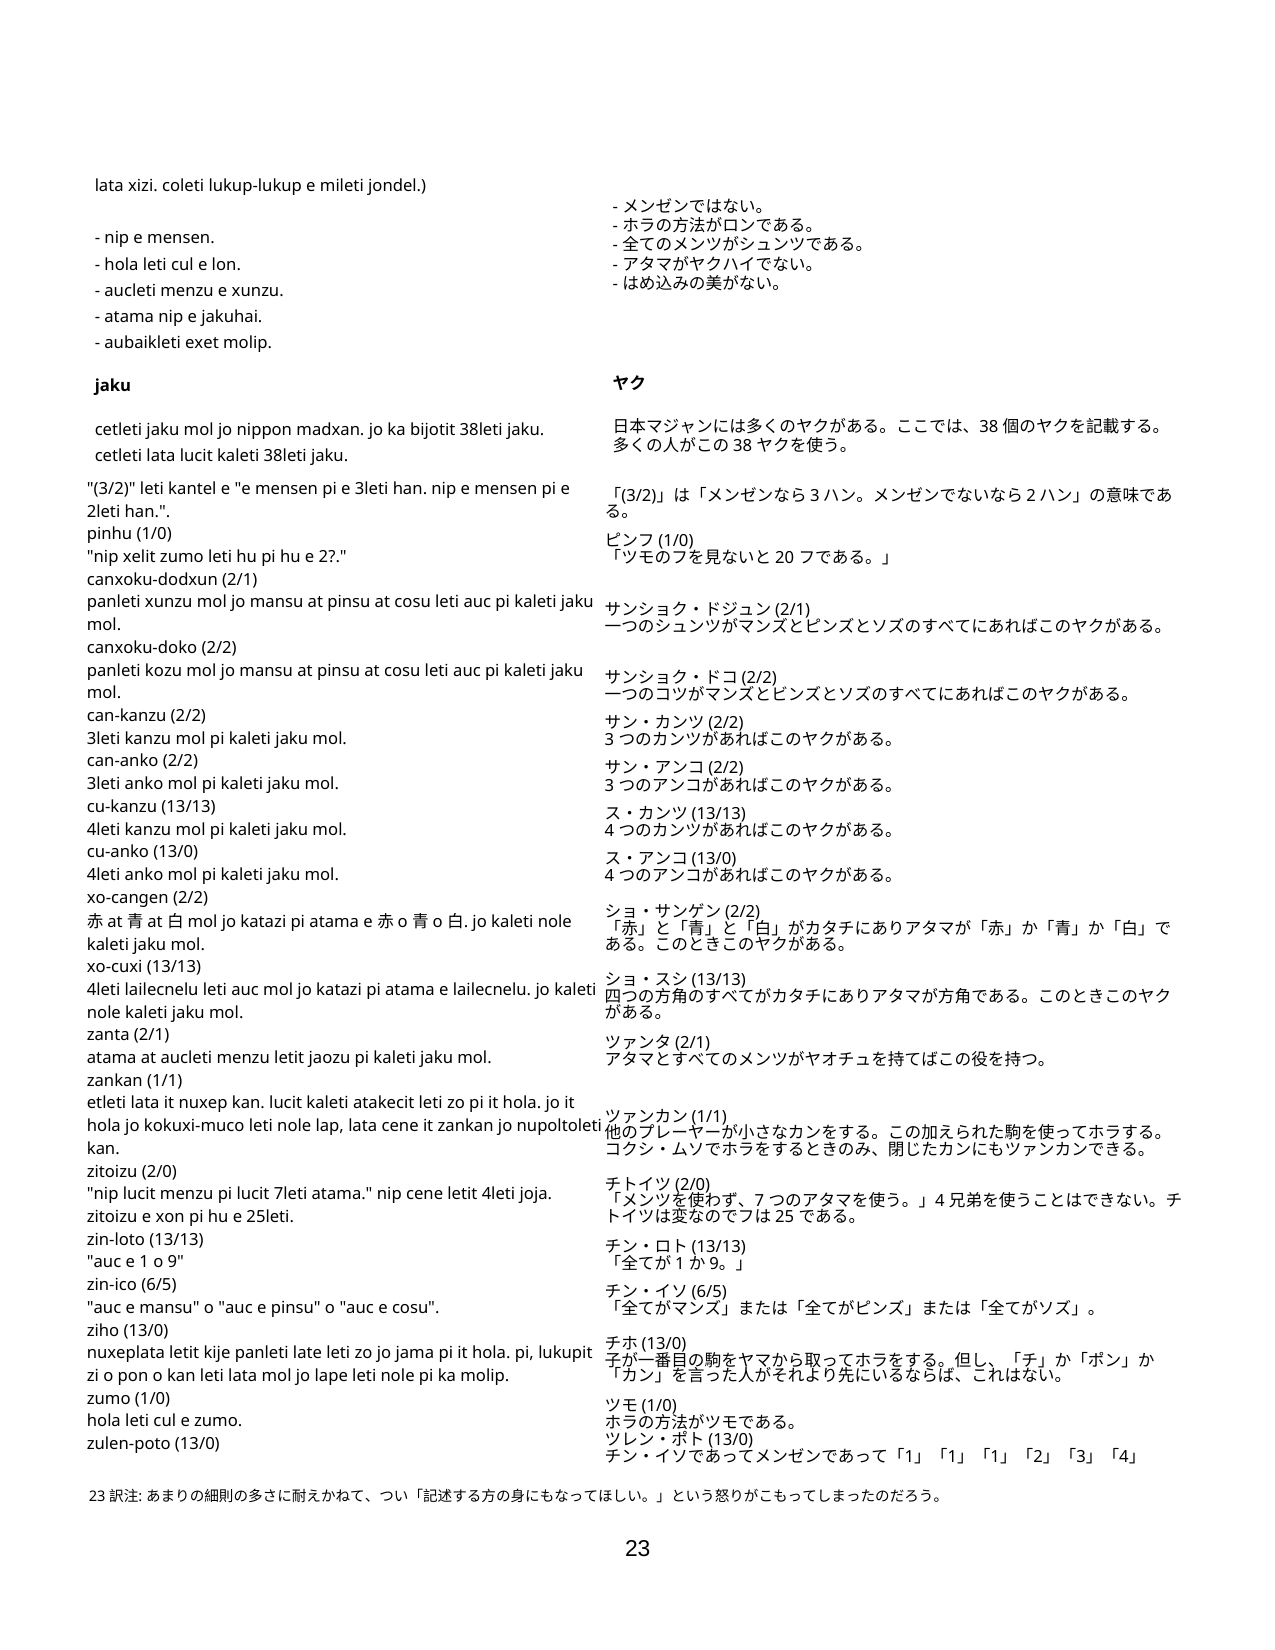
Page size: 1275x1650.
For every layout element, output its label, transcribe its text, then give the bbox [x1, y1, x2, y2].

table_cell ツモ (1/0) ホラの方法がツモである。 [604, 1386, 1183, 1432]
table_cell サンショク・ドコ (2/2) 一つのコツがマンズとビンズとソズのすべてにあればこのヤクがある。 [604, 635, 1183, 703]
table_cell jaku [84, 363, 602, 407]
table_cell ヤク [602, 363, 1182, 407]
table_cell チトイツ (2/0) 「メンツを使わず、7 つのアタマを使う。」4 兄弟を使うことはできない。チトイツは変なのでフは 25 である。 [604, 1159, 1183, 1227]
table_header "(3/2)" leti kantel e "e mensen pi e 3leti han. nip e mensen pi e 2leti han.". [87, 476, 604, 522]
table_cell can-kanzu (2/2) 3leti kanzu mol pi kaleti jaku mol. [87, 704, 604, 749]
table_cell can-anko (2/2) 3leti anko mol pi kaleti jaku mol. [87, 749, 604, 794]
table_cell 日本マジャンには多くのヤクがある。ここでは、38 個のヤクを記載する。多くの人がこの 38 ヤクを使う。 [602, 407, 1182, 476]
table_header 「(3/2)」は「メンゼンなら3ハン。メンゼンでないなら2ハン」の意味である。 [604, 476, 1183, 522]
table_cell canxoku-dodxun (2/1) panleti xunzu mol jo mansu at pinsu at cosu leti auc pi kaleti jaku mol. [87, 567, 604, 635]
table_cell zankan (1/1) etleti lata it nuxep kan. lucit kaleti atakecit leti zo pi it hola. jo it hola jo kokuxi-muco leti nole lap, lata cene it zankan jo nupoltoleti kan. [87, 1069, 604, 1159]
table_cell zitoizu (2/0) "nip lucit menzu pi lucit 7leti atama." nip cene letit 4leti joja. zitoizu e xon pi hu e 25leti. [87, 1159, 604, 1227]
table_cell ツレン・ポト (13/0) チン・イソであってメンゼンであって「1」「1」「1」「2」「3」「4」 [604, 1432, 1183, 1466]
table_cell サン・アンコ (2/2) 3 つのアンコがあればこのヤクがある。 [604, 749, 1183, 794]
table_cell canxoku-doko (2/2) panleti kozu mol jo mansu at pinsu at cosu leti auc pi kaleti jaku mol. [87, 635, 604, 703]
table_cell 奇妙な例外として、以下の条件をすべて満たす場合は、計算において誤りを犯す必要がある。フが 20 なのに 30 と見る。（このルールを作ったお方へ。あなたのお言葉は私の苦しみと空虚です。） - メンゼンではない。 - ホラの方法がロンである。 - 全てのメンツがシュンツである。 - アタマがヤクハイでない。 - はめ込みの美がない。 [602, 164, 1182, 363]
table_cell cu-anko (13/0) 4leti anko mol pi kaleti jaku mol. [87, 840, 604, 885]
table_cell pinhu (1/0) "nip xelit zumo leti hu pi hu e 2?." [87, 522, 604, 567]
table_cell lata xizi. coleti lukup-lukup e mileti jondel.) - nip e mensen. - hola leti cul e lon. - aucleti menzu e xunzu. - atama nip e jakuhai. - aubaikleti exet molip. [84, 164, 602, 363]
table_cell サンショク・ドジュン (2/1) 一つのシュンツがマンズとピンズとソズのすべてにあればこのヤクがある。 [604, 567, 1183, 635]
table_cell チホ (13/0) 子が一番目の駒をヤマから取ってホラをする。但し、「チ」か「ポン」か「カン」を言った人がそれより先にいるならば、これはない。 [604, 1318, 1183, 1386]
table_cell zumo (1/0) hola leti cul e zumo. [87, 1386, 604, 1432]
table_cell サン・カンツ (2/2) 3 つのカンツがあればこのヤクがある。 [604, 704, 1183, 749]
table_cell zin-ico (6/5) "auc e mansu" o "auc e pinsu" o "auc e cosu". [87, 1273, 604, 1318]
table_cell zulen-poto (13/0) [87, 1432, 604, 1466]
table_cell ツァンカン (1/1) 他のプレーヤーが小さなカンをする。この加えられた駒を使ってホラする。 コクシ・ムソでホラをするときのみ、閉じたカンにもツァンカンできる。 [604, 1069, 1183, 1159]
table_cell チン・ロト (13/13) 「全てが 1 か 9。」 [604, 1228, 1183, 1273]
table_cell ショ・サンゲン (2/2) 「赤」と「青」と「白」がカタチにありアタマが「赤」か「青」か「白」である。このときこのヤクがある。 [604, 885, 1183, 955]
table_cell zin-loto (13/13) "auc e 1 o 9" [87, 1228, 604, 1273]
table_cell zanta (2/1) atama at aucleti menzu letit jaozu pi kaleti jaku mol. [87, 1023, 604, 1068]
table_cell ツァンタ (2/1) アタマとすべてのメンツがヤオチュを持てばこの役を持つ。 [604, 1023, 1183, 1068]
table_cell ス・カンツ (13/13) 4 つのカンツがあればこのヤクがある。 [604, 794, 1183, 840]
table_cell xo-cangen (2/2) 赤 at 青 at 白 mol jo katazi pi atama e 赤 o 青 o 白. jo kaleti nole kaleti jaku mol. [87, 885, 604, 955]
table_cell チン・イソ (6/5) 「全てがマンズ」または「全てがピンズ」または「全てがソズ」。 [604, 1273, 1183, 1318]
table_cell cu-kanzu (13/13) 4leti kanzu mol pi kaleti jaku mol. [87, 794, 604, 840]
table_cell ピンフ (1/0) 「ツモのフを見ないと 20 フである。」 [604, 522, 1183, 567]
table_cell ショ・スシ (13/13) 四つの方角のすべてがカタチにありアタマが方角である。このときこのヤクがある。 [604, 955, 1183, 1023]
table_cell cetleti jaku mol jo nippon madxan. jo ka bijotit 38leti jaku. cetleti lata lucit kaleti 38leti jaku. [84, 407, 602, 476]
table_cell xo-cuxi (13/13) 4leti lailecnelu leti auc mol jo katazi pi atama e lailecnelu. jo kaleti nole kaleti jaku mol. [87, 955, 604, 1023]
table_cell ziho (13/0) nuxeplata letit kije panleti late leti zo jo jama pi it hola. pi, lukupit zi o pon o kan leti lata mol jo lape leti nole pi ka molip. [87, 1318, 604, 1386]
table_cell ス・アンコ (13/0) 4 つのアンコがあればこのヤクがある。 [604, 840, 1183, 885]
